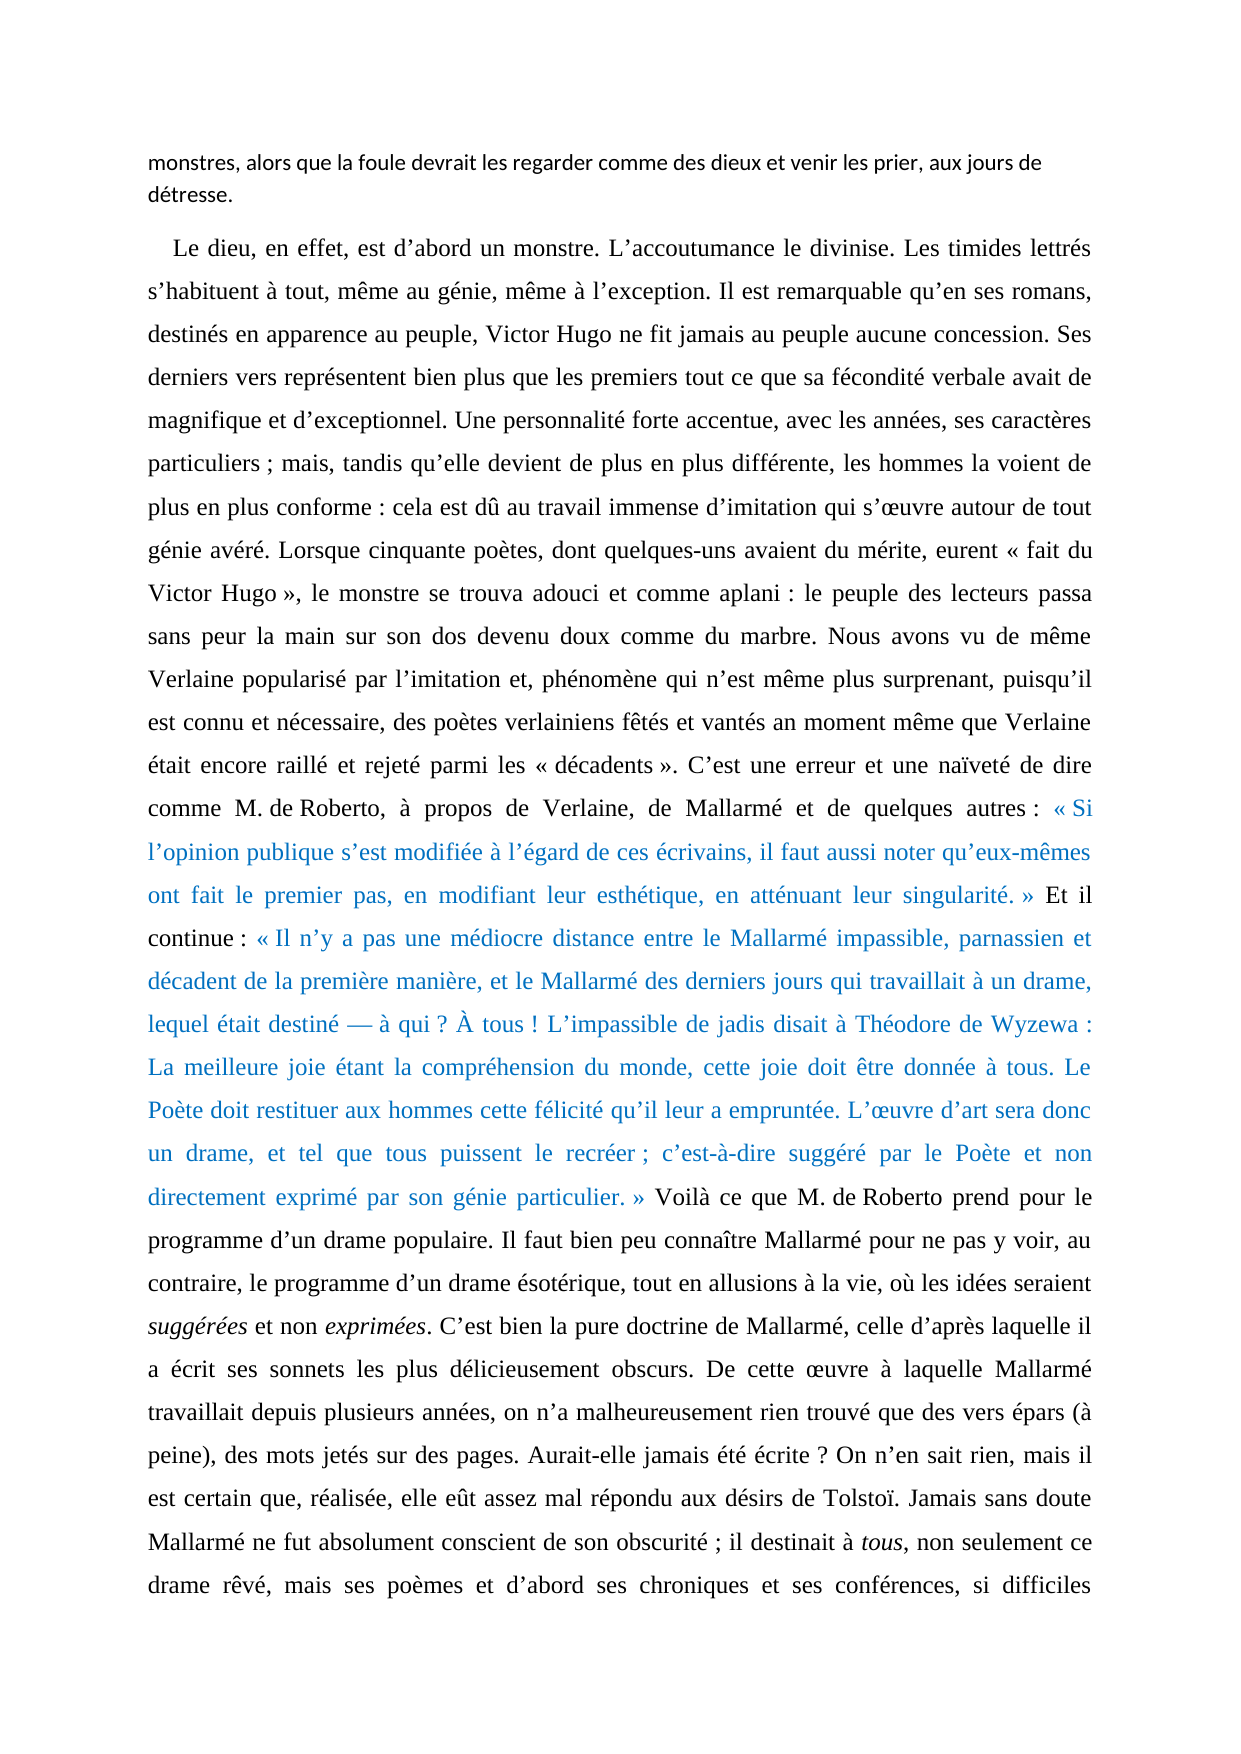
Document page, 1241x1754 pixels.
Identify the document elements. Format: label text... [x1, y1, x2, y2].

text monstres, alors que la foule devrait les regarder comme des dieux et venir les prier, aux jours de détresse. [148, 148, 1093, 208]
text Le dieu, en effet, est d’abord un monstre. L’accoutumance le divinise. Les timides lettrés s’habituent à tout, même au génie, même à l’exception. Il est remarquable qu’en ses romans, destinés en apparence au peuple, Victor Hugo ne fit jamais au peuple aucune concession. Ses derniers vers représentent bien plus que les premiers tout ce que sa fécondité verbale avait de magnifique et d’exceptionnel. Une personnalité forte accentue, avec les années, ses caractères particuliers ; mais, tandis qu’elle devient de plus en plus différente, les hommes la voient de plus en plus conforme : cela est dû au travail immense d’imitation qui s’œuvre autour de tout génie avéré. Lorsque cinquante poètes, dont quelques-uns avaient du mérite, eurent « fait du Victor Hugo », le monstre se trouva adouci et comme aplani : le peuple des lecteurs passa sans peur la main sur son dos devenu doux comme du marbre. Nous avons vu de même Verlaine popularisé par l’imitation et, phénomène qui n’est même plus surprenant, puisqu’il est connu et nécessaire, des poètes verlainiens fêtés et vantés an moment même que Verlaine était encore raillé et rejeté parmi les « décadents ». C’est une erreur et une naïveté de dire comme M. de Roberto, à propos de Verlaine, de Mallarmé et de quelques autres : « Si l’opinion publique s’est modifiée à l’égard de ces écrivains, il faut aussi noter qu’eux-mêmes ont fait le premier pas, en modifiant leur esthétique, en atténuant leur singularité. » Et il continue : « Il n’y a pas une médiocre distance entre le Mallarmé impassible, parnassien et décadent de la première manière, et le Mallarmé des derniers jours qui travaillait à un drame, lequel était destiné — à qui ? À tous ! L’impassible de jadis disait à Théodore de Wyzewa : La meilleure joie étant la compréhension du monde, cette joie doit être donnée à tous. Le Poète doit restituer aux hommes cette félicité qu’il leur a empruntée. L’œuvre d’art sera donc un drame, et tel que tous puissent le recréer ; c’est-à-dire suggéré par le Poète et non directement exprimé par son génie particulier. » Voilà ce que M. de Roberto prend pour le programme d’un drame populaire. Il faut bien peu connaître Mallarmé pour ne pas y voir, au contraire, le programme d’un drame ésotérique, tout en allusions à la vie, où les idées seraient suggérées et non exprimées. C’est bien la pure doctrine de Mallarmé, celle d’après laquelle il a écrit ses sonnets les plus délicieusement obscurs. De cette œuvre à laquelle Mallarmé travaillait depuis plusieurs années, on n’a malheureusement rien trouvé que des vers épars (à peine), des mots jetés sur des pages. Aurait-elle jamais été écrite ? On n’en sait rien, mais il est certain que, réalisée, elle eût assez mal répondu aux désirs de Tolstoï. Jamais sans doute Mallarmé ne fut absolument conscient de son obscurité ; il destinait à tous, non seulement ce drame rêvé, mais ses poèmes et d’abord ses chroniques et ses conférences, si difficiles [148, 233, 1093, 1598]
